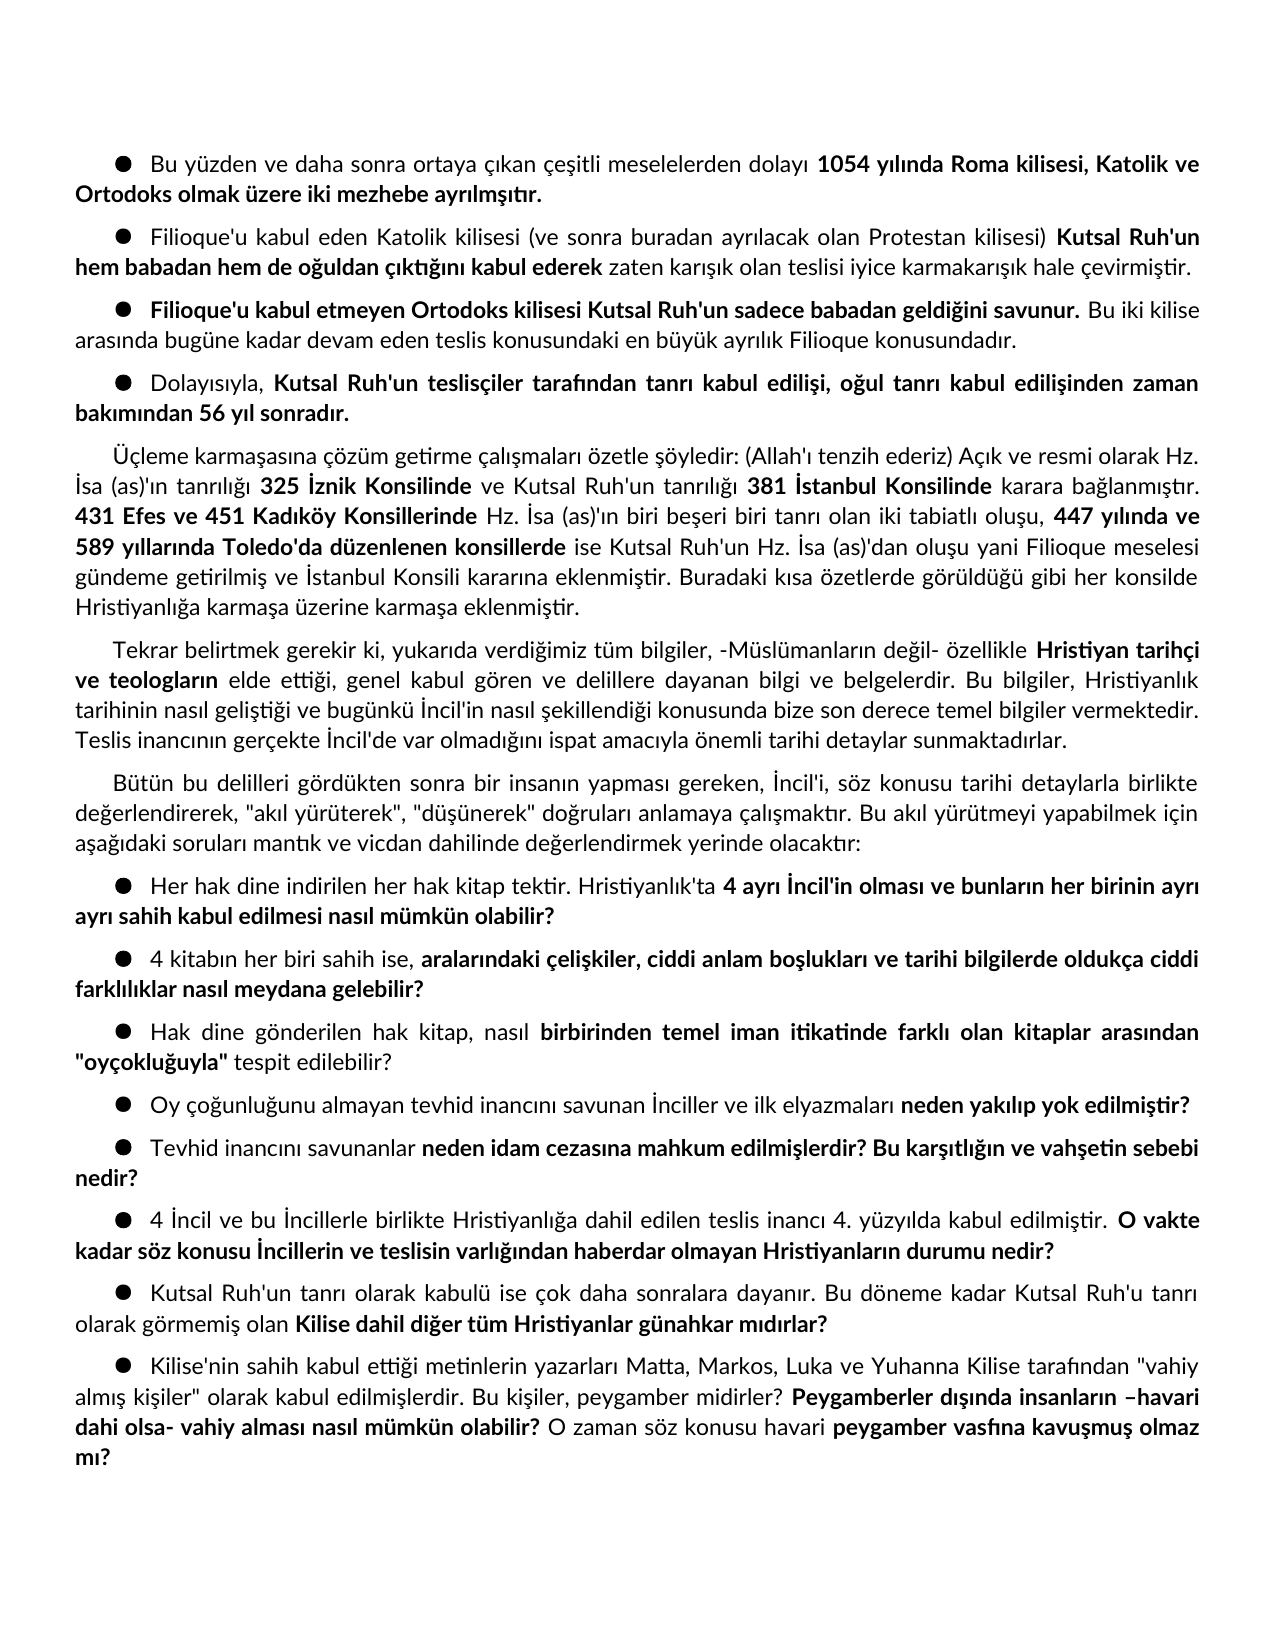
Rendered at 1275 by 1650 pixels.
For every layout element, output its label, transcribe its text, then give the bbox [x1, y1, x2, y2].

text Üçleme karmaşasına çözüm getirme çalışmaları özetle şöyledir: (Allah'ı tenzih ederiz) Açık ve resmi olarak Hz. İsa (as)'ın tanrılığı 325 İznik Konsilinde ve Kutsal Ruh'un tanrılığı 381 İstanbul Konsilinde karara bağlanmıştır. 431 Efes ve 451 Kadıköy Konsillerinde Hz. İsa (as)'ın biri beşeri biri tanrı olan iki tabiatlı oluşu, 447 yılında ve 589 yıllarında Toledo'da düzenlenen konsillerde ise Kutsal Ruh'un Hz. İsa (as)'dan oluşu yani Filioque meselesi gündeme getirilmiş ve İstanbul Konsili kararına eklenmiştir. Buradaki kısa özetlerde görüldüğü gibi her konsilde Hristiyanlığa karmaşa üzerine karmaşa eklenmiştir. [75, 442, 1200, 620]
list Kutsal Ruh'un tanrı olarak kabulü ise çok daha sonralara dayanır. Bu döneme kadar Kutsal Ruh'u tanrı olarak görmemiş olan Kilise dahil diğer tüm Hristiyanlar günahkar mıdırlar? [75, 1279, 1200, 1337]
text Bütün bu delilleri gördükten sonra bir insanın yapması gereken, İncil'i, söz konusu tarihi detaylarla birlikte değerlendirerek, "akıl yürüterek", "düşünerek" doğruları anlamaya çalışmaktır. Bu akıl yürütmeyi yapabilmek için aşağıdaki soruları mantık ve vicdan dahilinde değerlendirmek yerinde olacaktır: [75, 769, 1200, 857]
list Tevhid inancını savunanlar neden idam cezasına mahkum edilmişlerdir? Bu karşıtlığın ve vahşetin sebebi nedir? [75, 1133, 1200, 1191]
list Her hak dine indirilen her hak kitap tektir. Hristiyanlık'ta 4 ayrı İncil'in olması ve bunların her birinin ayrı ayrı sahih kabul edilmesi nasıl mümkün olabilir? [75, 872, 1200, 929]
list Filioque'u kabul etmeyen Ortodoks kilisesi Kutsal Ruh'un sadece babadan geldiğini savunur. Bu iki kilise arasında bugüne kadar devam eden teslis konusundaki en büyük ayrılık Filioque konusundadır. [75, 296, 1200, 353]
list Oy çoğunluğunu almayan tevhid inancını savunan İnciller ve ilk elyazmaları neden yakılıp yok edilmiştir? [75, 1091, 1200, 1118]
text Tekrar belirtmek gerekir ki, yukarıda verdiğimiz tüm bilgiler, -Müslümanların değil- özellikle Hristiyan tarihçi ve teologların elde ettiği, genel kabul gören ve delillere dayanan bilgi ve belgelerdir. Bu bilgiler, Hristiyanlık tarihinin nasıl geliştiği ve bugünkü İncil'in nasıl şekillendiği konusunda bize son derece temel bilgiler vermektedir. Teslis inancının gerçekte İncil'de var olmadığını ispat amacıyla önemli tarihi detaylar sunmaktadırlar. [75, 635, 1200, 753]
list Bu yüzden ve daha sonra ortaya çıkan çeşitli meselelerden dolayı 1054 yılında Roma kilisesi, Katolik ve Ortodoks olmak üzere iki mezhebe ayrılmşıtır. [75, 150, 1200, 208]
list 4 İncil ve bu İncillerle birlikte Hristiyanlığa dahil edilen teslis inancı 4. yüzyılda kabul edilmiştir. O vakte kadar söz konusu İncillerin ve teslisin varlığından haberdar olmayan Hristiyanların durumu nedir? [75, 1206, 1200, 1264]
list Hak dine gönderilen hak kitap, nasıl birbirinden temel iman itikatinde farklı olan kitaplar arasından "oyçokluğuyla" tespit edilebilir? [75, 1018, 1200, 1075]
list Filioque'u kabul eden Katolik kilisesi (ve sonra buradan ayrılacak olan Protestan kilisesi) Kutsal Ruh'un hem babadan hem de oğuldan çıktığını kabul ederek zaten karışık olan teslisi iyice karmakarışık hale çevirmiştir. [75, 223, 1200, 281]
list Dolayısıyla, Kutsal Ruh'un teslisçiler tarafından tanrı kabul edilişi, oğul tanrı kabul edilişinden zaman bakımından 56 yıl sonradır. [75, 369, 1200, 426]
list Kilise'nin sahih kabul ettiği metinlerin yazarları Matta, Markos, Luka ve Yuhanna Kilise tarafından "vahiy almış kişiler" olarak kabul edilmişlerdir. Bu kişiler, peygamber midirler? Peygamberler dışında insanların –havari dahi olsa- vahiy alması nasıl mümkün olabilir? O zaman söz konusu havari peygamber vasfına kavuşmuş olmaz mı? [75, 1352, 1200, 1470]
list 4 kitabın her biri sahih ise, aralarındaki çelişkiler, ciddi anlam boşlukları ve tarihi bilgilerde oldukça ciddi farklılıklar nasıl meydana gelebilir? [75, 945, 1200, 1002]
